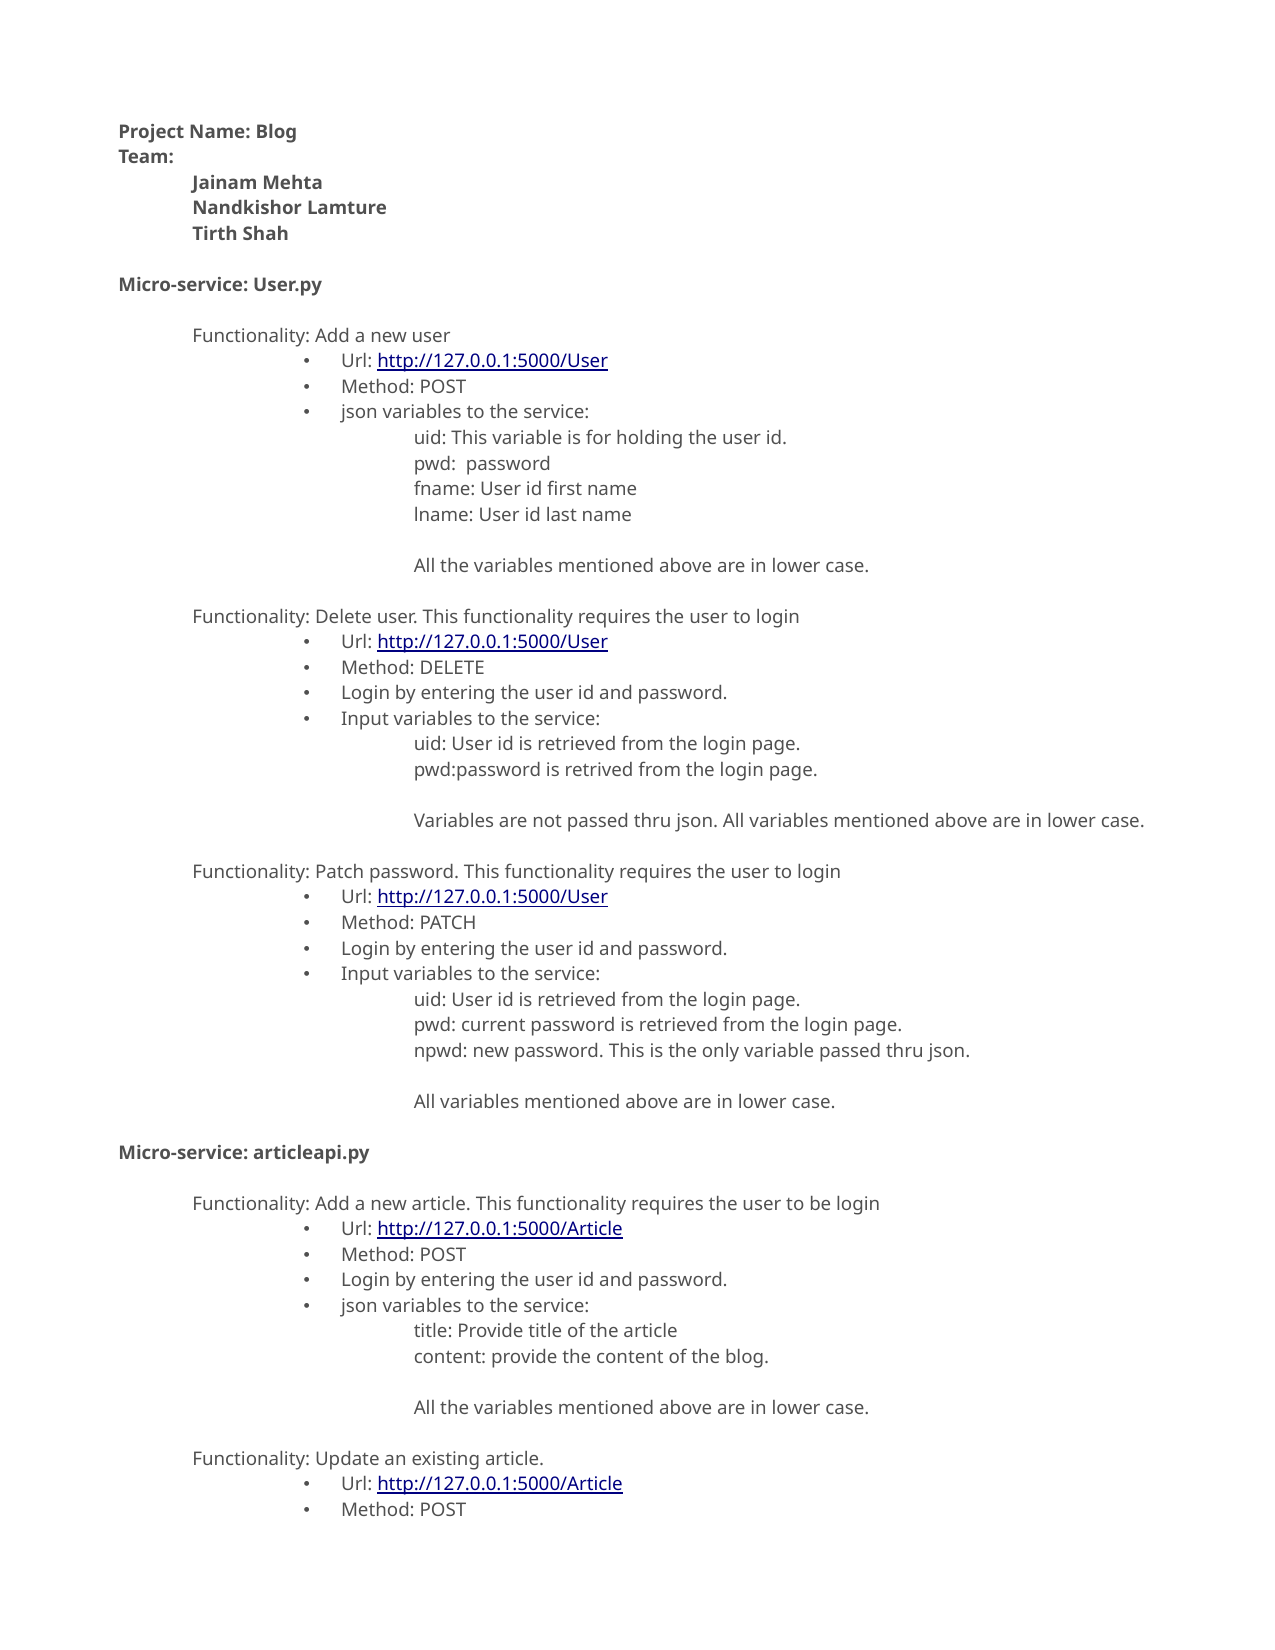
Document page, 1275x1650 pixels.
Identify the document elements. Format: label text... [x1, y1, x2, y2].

text All the variables mentioned above are in lower case. [413, 552, 1157, 577]
list Method: POST [303, 1496, 1157, 1522]
list Url: http://127.0.0.1:5000/Article [303, 1216, 1157, 1241]
list Login by entering the user id and password. [303, 935, 1157, 960]
text pwd: current password is retrieved from the login page. [413, 1011, 1157, 1037]
list Method: POST [303, 1241, 1157, 1267]
text Micro-service: articleapi.py [118, 1139, 1157, 1164]
text pwd:password is retrived from the login page. [413, 756, 1157, 782]
list Method: POST [303, 373, 1157, 399]
text content: provide the content of the blog. [413, 1343, 1157, 1369]
text Functionality: Update an existing article. [192, 1445, 1157, 1471]
text uid: User id is retrieved from the login page. [413, 731, 1157, 756]
text Jainam Mehta [192, 169, 1157, 195]
text lname: User id last name [413, 501, 1157, 526]
text Functionality: Add a new article. This functionality requires the user to be login [192, 1190, 1157, 1216]
text Team: [118, 144, 1157, 169]
list Input variables to the service: [303, 960, 1157, 986]
text title: Provide title of the article [413, 1318, 1157, 1343]
list Url: http://127.0.0.1:5000/User [303, 884, 1157, 909]
list Login by entering the user id and password. [303, 679, 1157, 705]
list Method: PATCH [303, 909, 1157, 935]
text Functionality: Add a new user [192, 322, 1157, 348]
text Functionality: Patch password. This functionality requires the user to login [192, 858, 1157, 884]
list Login by entering the user id and password. [303, 1267, 1157, 1292]
text Project Name: Blog [118, 118, 1157, 144]
text Tirth Shah [192, 220, 1157, 246]
list json variables to the service: [303, 1292, 1157, 1318]
text uid: This variable is for holding the user id. [413, 424, 1157, 450]
list json variables to the service: [303, 399, 1157, 424]
text Nandkishor Lamture [192, 195, 1157, 220]
list Url: http://127.0.0.1:5000/User [303, 628, 1157, 654]
text All variables mentioned above are in lower case. [413, 1088, 1157, 1113]
text Variables are not passed thru json. All variables mentioned above are in lower case. [413, 807, 1157, 833]
list Url: http://127.0.0.1:5000/User [303, 348, 1157, 373]
text fname: User id first name [413, 475, 1157, 501]
list Url: http://127.0.0.1:5000/Article [303, 1471, 1157, 1496]
text pwd: password [413, 450, 1157, 475]
text npwd: new password. This is the only variable passed thru json. [413, 1037, 1157, 1062]
text Micro-service: User.py [118, 271, 1157, 297]
list Method: DELETE [303, 654, 1157, 679]
text All the variables mentioned above are in lower case. [413, 1394, 1157, 1420]
text Functionality: Delete user. This functionality requires the user to login [192, 603, 1157, 628]
text uid: User id is retrieved from the login page. [413, 986, 1157, 1011]
list Input variables to the service: [303, 705, 1157, 731]
